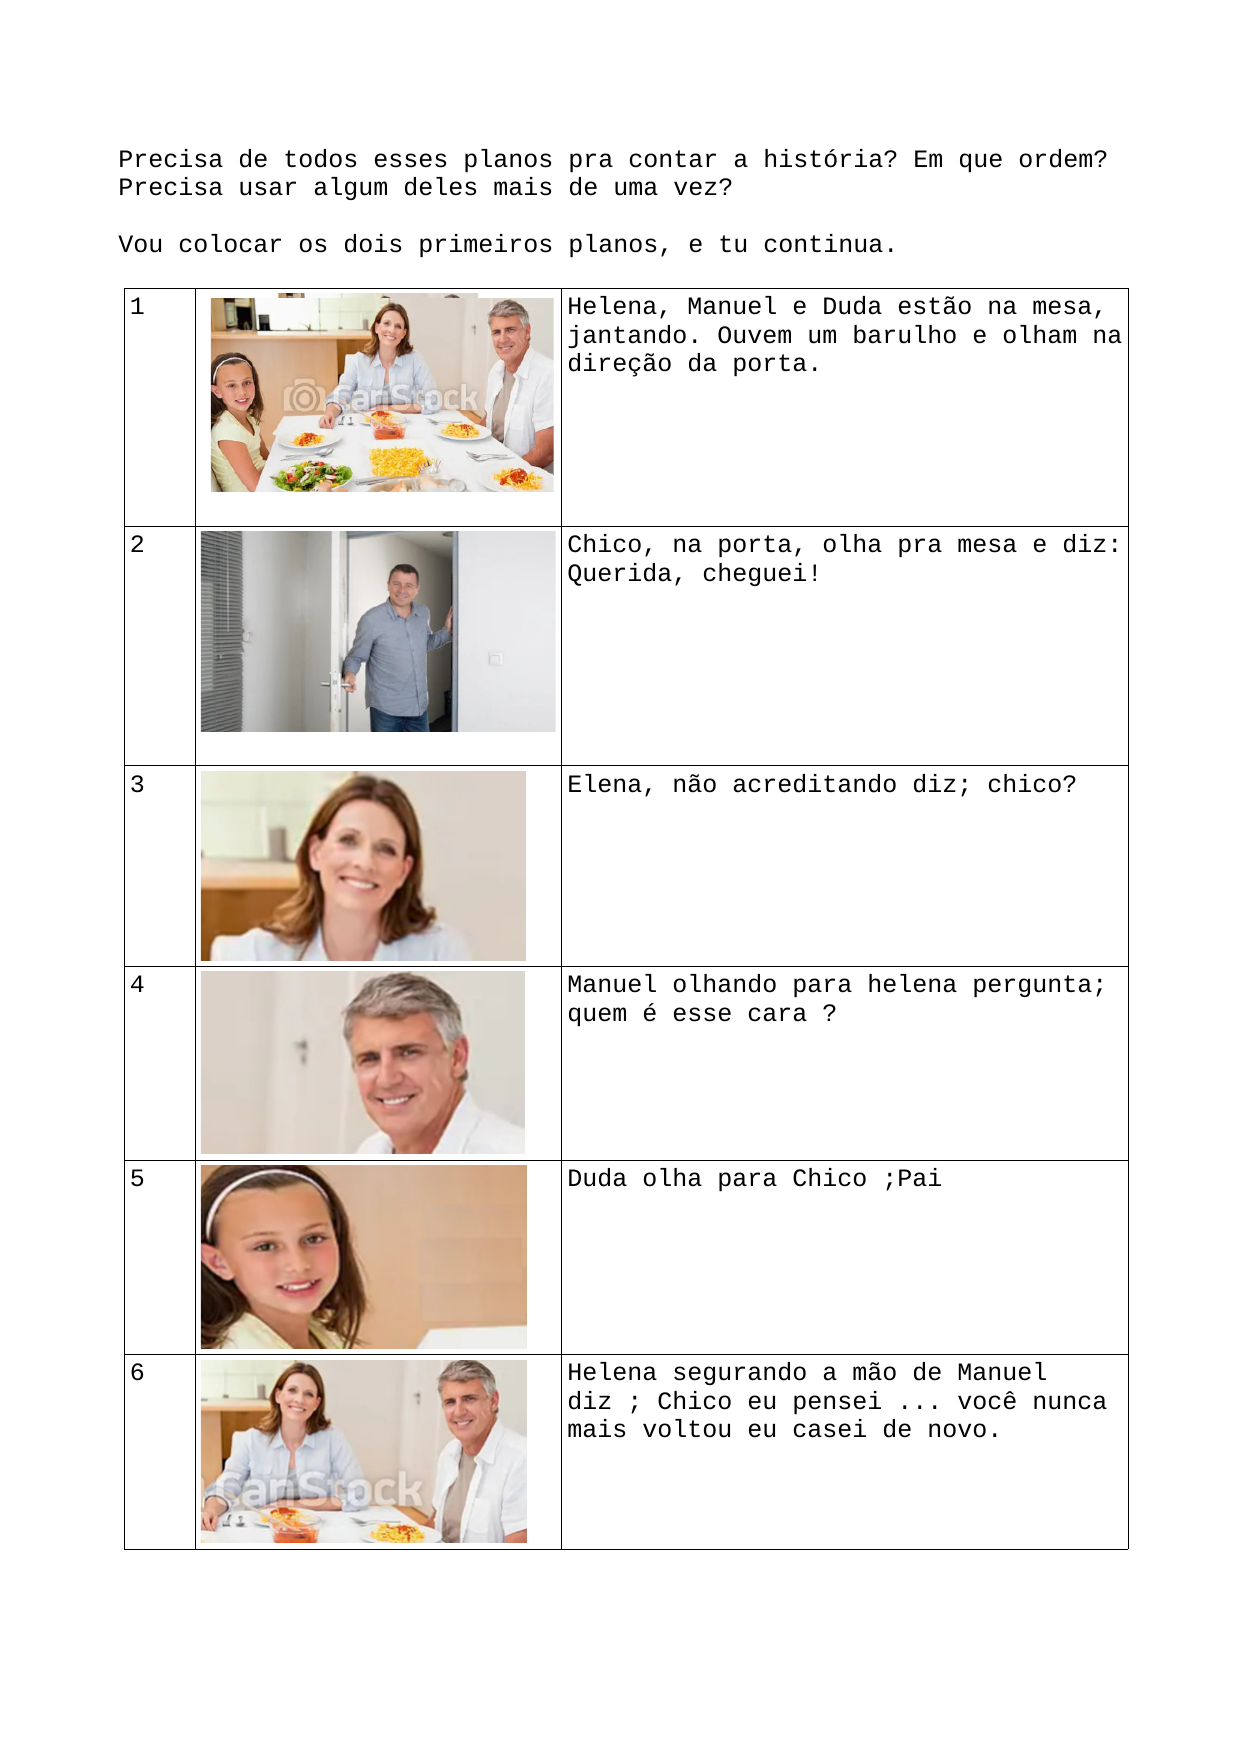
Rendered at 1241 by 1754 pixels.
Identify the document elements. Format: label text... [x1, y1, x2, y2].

picture [200, 531, 556, 732]
picture [200, 971, 525, 1154]
picture [200, 771, 526, 961]
picture [200, 1360, 527, 1543]
table_cell Chico, na porta, olha pra mesa e diz: Querida, cheguei! [562, 527, 1128, 765]
text Precisa de todos esses planos pra contar a história? Em que ordem? Precisa usar algum deles mais de uma vez? [118, 146, 1122, 203]
table_cell 4 [125, 967, 195, 1159]
table_cell Helena segurando a mão de Manuel diz ; Chico eu pensei ... você nunca mais voltou eu casei de novo. [562, 1355, 1128, 1549]
table_cell [196, 967, 561, 1159]
table_cell Duda olha para Chico ;Pai [562, 1161, 1128, 1354]
table_cell [196, 527, 561, 765]
table_cell [196, 1355, 561, 1549]
table_cell 3 [125, 766, 195, 966]
picture [200, 1165, 527, 1349]
table_header 1 [125, 289, 195, 526]
table_cell 6 [125, 1355, 195, 1549]
table_cell 2 [125, 527, 195, 765]
table_cell Manuel olhando para helena pergunta; quem é esse cara ? [562, 967, 1128, 1159]
picture [210, 293, 554, 492]
table_cell Elena, não acreditando diz; chico? [562, 766, 1128, 966]
table_cell 5 [125, 1161, 195, 1354]
table_header [196, 289, 561, 526]
table_cell [196, 1161, 561, 1354]
text Vou colocar os dois primeiros planos, e tu continua. [118, 231, 1122, 260]
table_cell [196, 766, 561, 966]
table_header Helena, Manuel e Duda estão na mesa, jantando. Ouvem um barulho e olham na direção da porta. [562, 289, 1128, 526]
